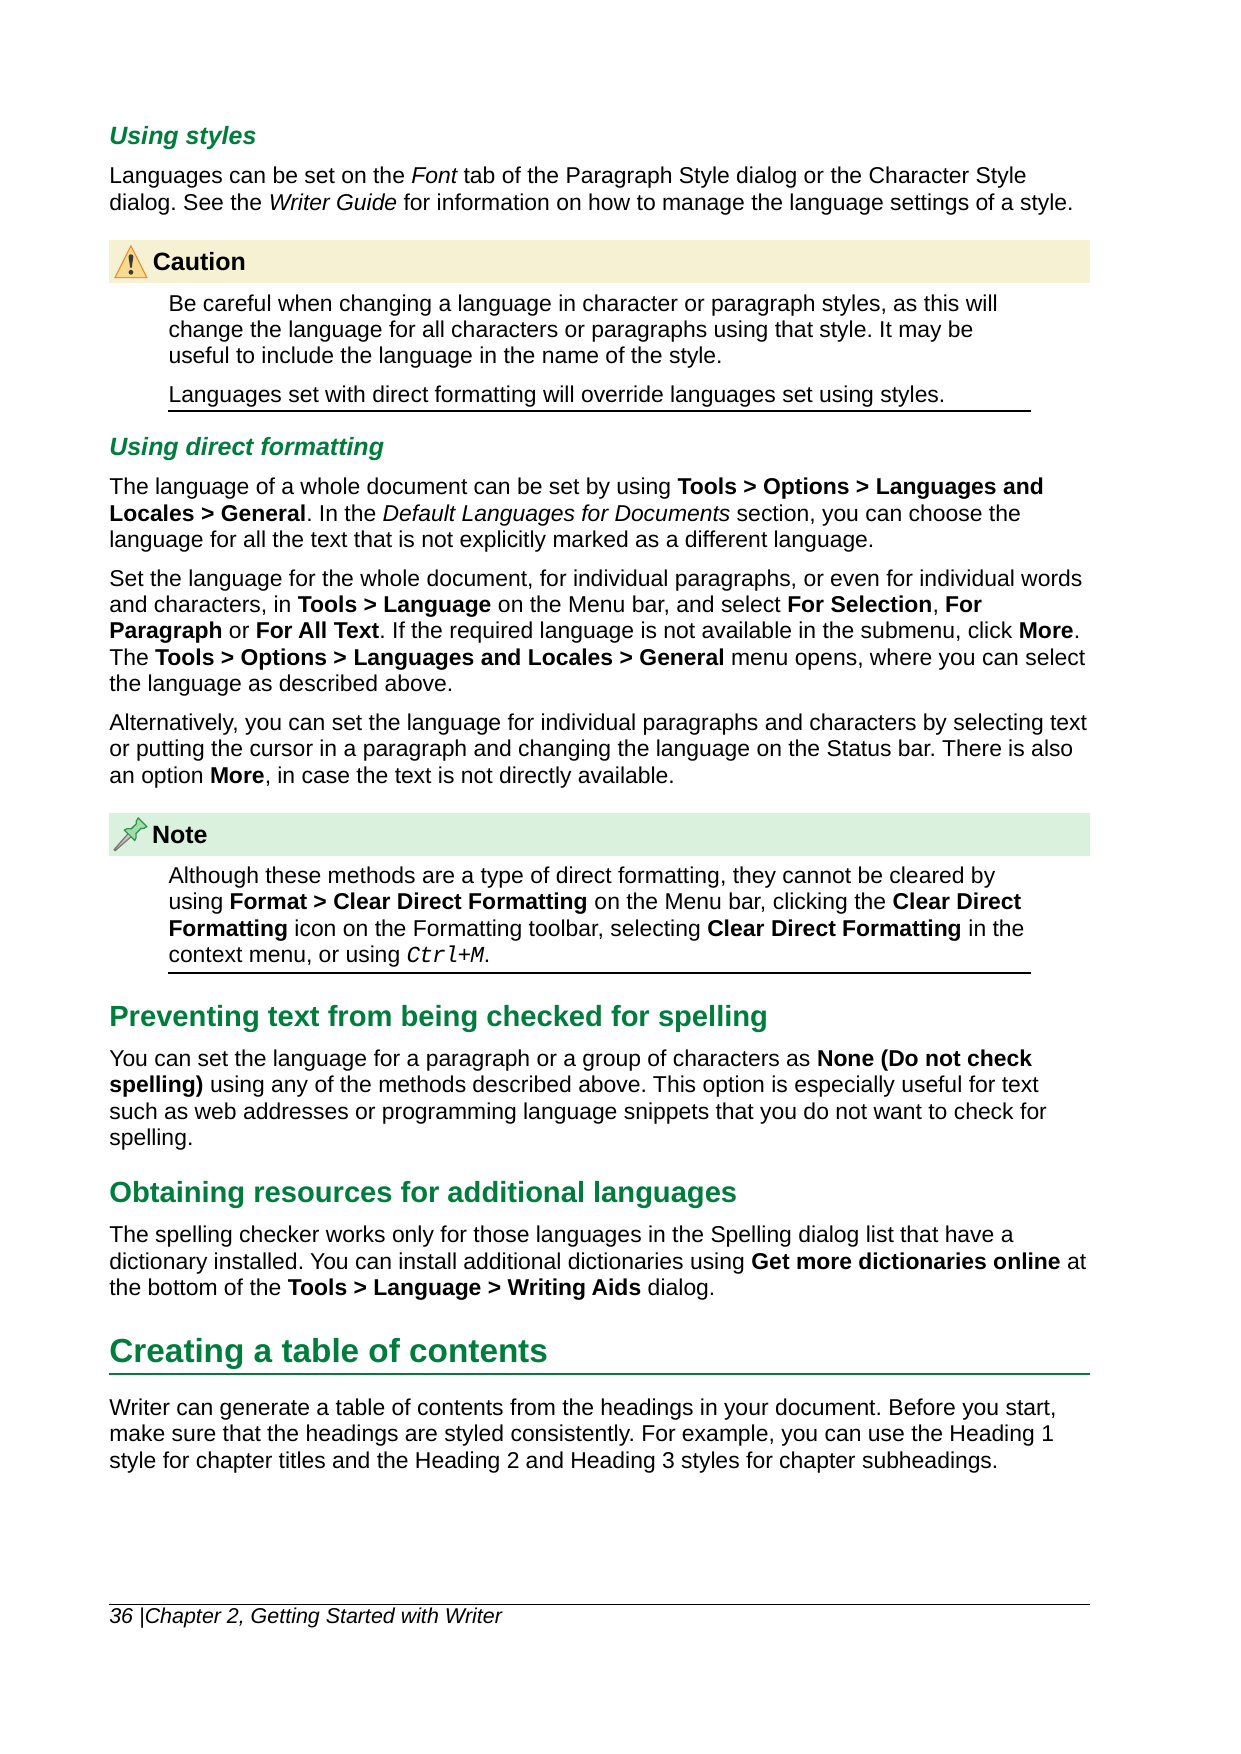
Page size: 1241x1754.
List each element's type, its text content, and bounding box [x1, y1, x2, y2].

subtitle Using direct formatting [109, 432, 1090, 461]
text Alternatively, you can set the language for individual paragraphs and characters by selecting text or putting the cursor in a paragraph and changing the language on the Status bar. There is also an option More, in case the text is not directly available. [109, 709, 1090, 788]
text Be careful when changing a language in character or paragraph styles, as this will change the language for all characters or paragraphs using that style. It may be useful to include the language in the name of the style. [168, 289, 1031, 369]
subtitle Obtaining resources for additional languages [109, 1175, 1090, 1209]
subtitle Creating a table of contents [109, 1332, 1090, 1373]
subtitle Note [109, 813, 1090, 856]
text Languages set with direct formatting will override languages set using styles. [168, 381, 1031, 410]
text Set the language for the whole document, for individual paragraphs, or even for individual words and characters, in Tools > Language on the Menu bar, and select For Selection, For Paragraph or For All Text. If the required language is not available in the submenu, click More. The Tools > Options > Languages and Locales > General menu opens, where you can select the language as described above. [109, 565, 1090, 696]
subtitle Preventing text from being checked for spelling [109, 999, 1090, 1033]
text Languages can be set on the Font tab of the Paragraph Style dialog or the Character Style dialog. See the Writer Guide for information on how to manage the language settings of a style. [109, 162, 1090, 215]
text You can set the language for a paragraph or a group of characters as None (Do not check spelling) using any of the methods described above. This option is especially useful for text such as web addresses or programming language snippets that you do not want to check for spelling. [109, 1045, 1090, 1151]
text Writer can generate a table of contents from the headings in your document. Before you start, make sure that the headings are styled consistently. For example, you can use the Heading 1 style for chapter titles and the Heading 2 and Heading 3 styles for chapter subheadings. [109, 1394, 1090, 1473]
text The spelling checker works only for those languages in the Spelling dialog list that have a dictionary installed. You can install additional dictionaries using Get more dictionaries online at the bottom of the Tools > Language > Writing Aids dialog. [109, 1221, 1090, 1300]
text Although these methods are a type of direct formatting, they cannot be cleared by using Format > Clear Direct Formatting on the Menu bar, clicking the Clear Direct Formatting icon on the Formatting toolbar, selecting Clear Direct Formatting in the context menu, or using Ctrl+M. [168, 862, 1031, 972]
subtitle Using styles [109, 121, 1090, 150]
text The language of a whole document can be set by using Tools > Options > Languages and Locales > General. In the Default Languages for Documents section, you can choose the language for all the text that is not explicitly marked as a different language. [109, 473, 1090, 552]
subtitle Caution [109, 240, 1090, 283]
